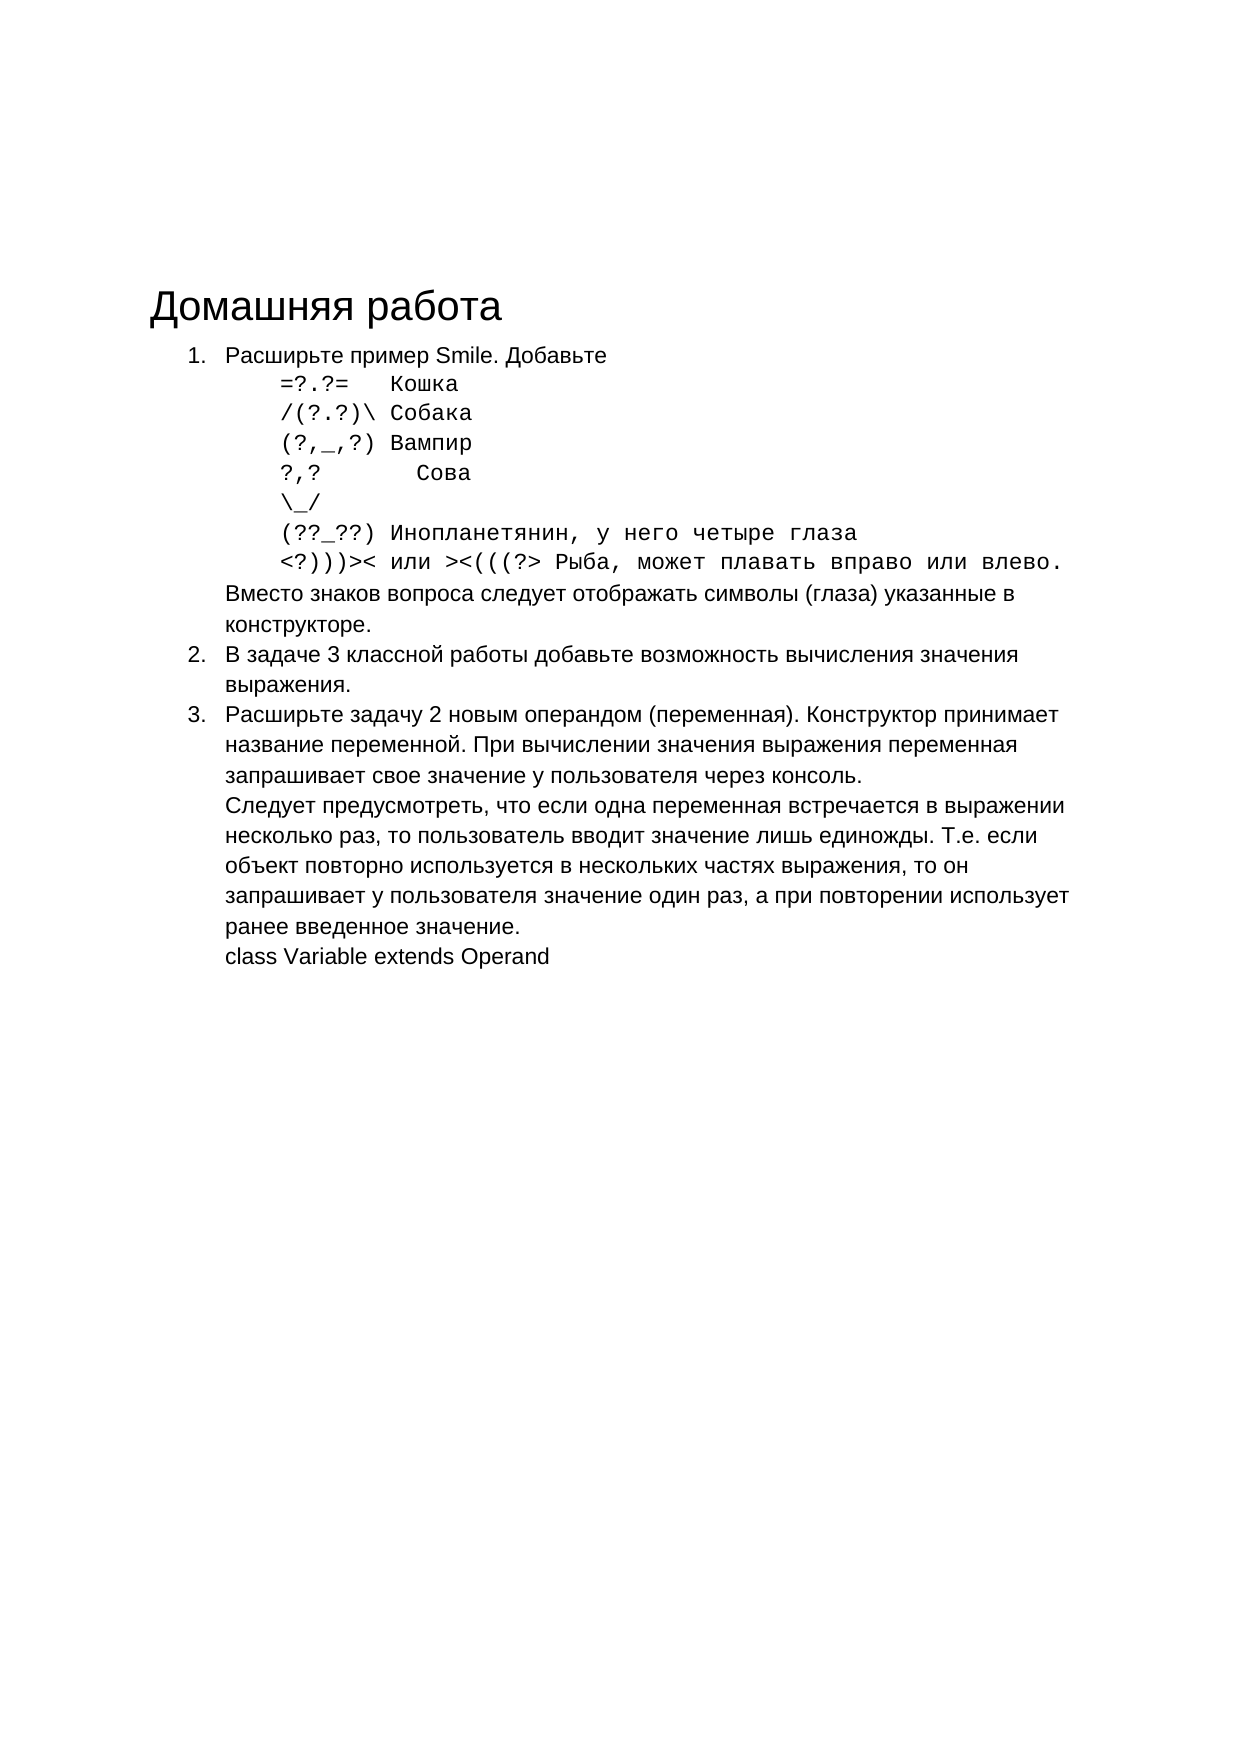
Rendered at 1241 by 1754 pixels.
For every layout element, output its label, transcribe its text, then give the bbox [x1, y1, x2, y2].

list Расширьте пример Smile. Добавьте =?.?= Кошка /(?.?)\ Собака (?,_,?) Вампир ?,? Сова \_/ (??_??) Инопланетянин, у него четыре глаза <?)))>< или ><(((?> Рыба, может плавать вправо или влево. Вместо знаков вопроса следует отображать символы (глаза) указанные в конструкторе. [187, 342, 1090, 637]
list Расширьте задачу 2 новым операндом (переменная). Конструктор принимает название переменной. При вычислении значения выражения переменная запрашивает свое значение у пользователя через консоль. Следует предусмотреть, что если одна переменная встречается в выражении несколько раз, то пользователь вводит значение лишь единожды. Т.е. если объект повторно используется в нескольких частях выражения, то он запрашивает у пользователя значение один раз, а при повторении использует ранее введенное значение. class Variable extends Operand [187, 701, 1090, 1030]
list В задаче 3 классной работы добавьте возможность вычисления значения выражения. [187, 641, 1090, 697]
subtitle Домашняя работа [150, 281, 1090, 329]
